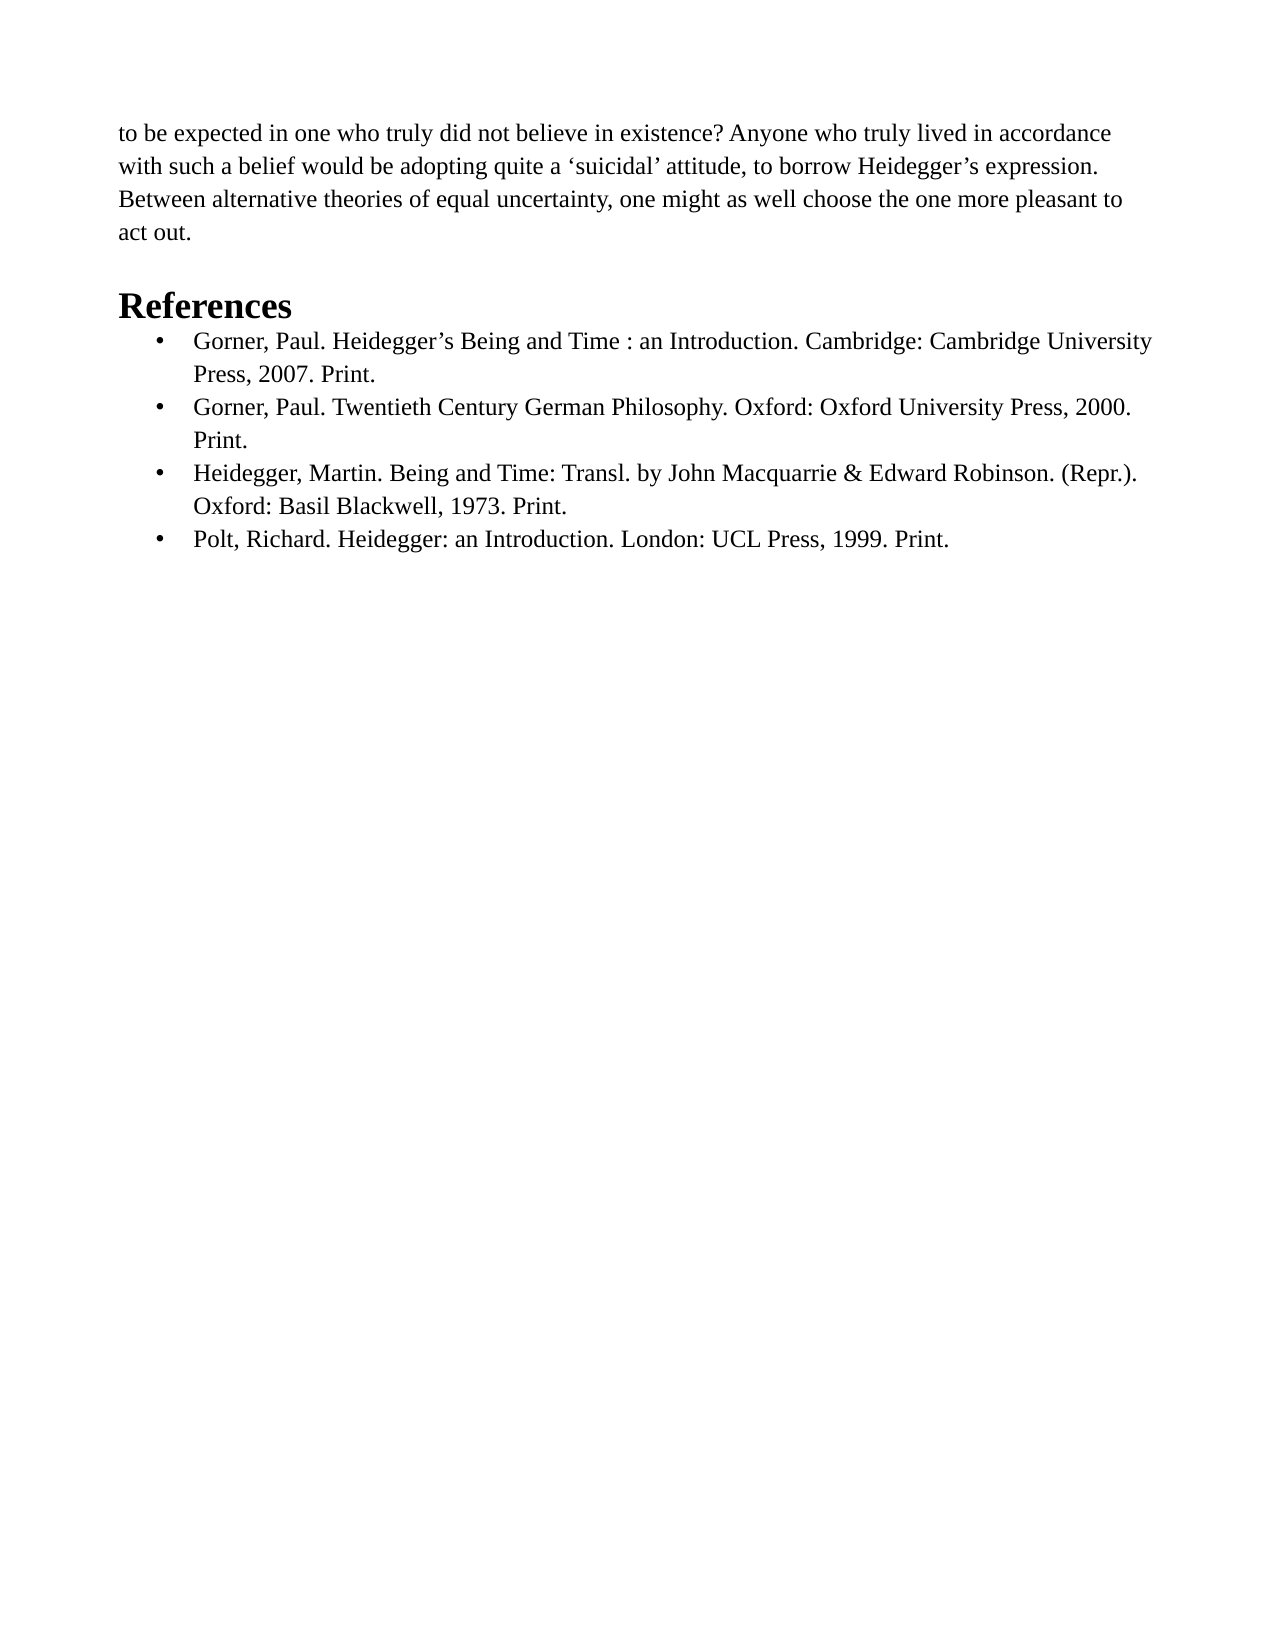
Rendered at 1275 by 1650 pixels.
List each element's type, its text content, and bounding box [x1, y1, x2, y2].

list Heidegger, Martin. Being and Time: Transl. by John Macquarrie & Edward Robinson. (Repr.). Oxford: Basil Blackwell, 1973. Print. [156, 458, 1157, 520]
subtitle References [118, 283, 1157, 326]
list Polt, Richard. Heidegger: an Introduction. London: UCL Press, 1999. Print. [156, 524, 1157, 553]
list Gorner, Paul. Heidegger’s Being and Time : an Introduction. Cambridge: Cambridge University Press, 2007. Print. [156, 326, 1157, 388]
list Gorner, Paul. Twentieth Century German Philosophy. Oxford: Oxford University Press, 2000. Print. [156, 392, 1157, 454]
text to be expected in one who truly did not believe in existence? Anyone who truly lived in accordance with such a belief would be adopting quite a ‘suicidal’ attitude, to borrow Heidegger’s expression. Between alternative theories of equal uncertainty, one might as well choose the one more pleasant to act out. [118, 118, 1157, 246]
